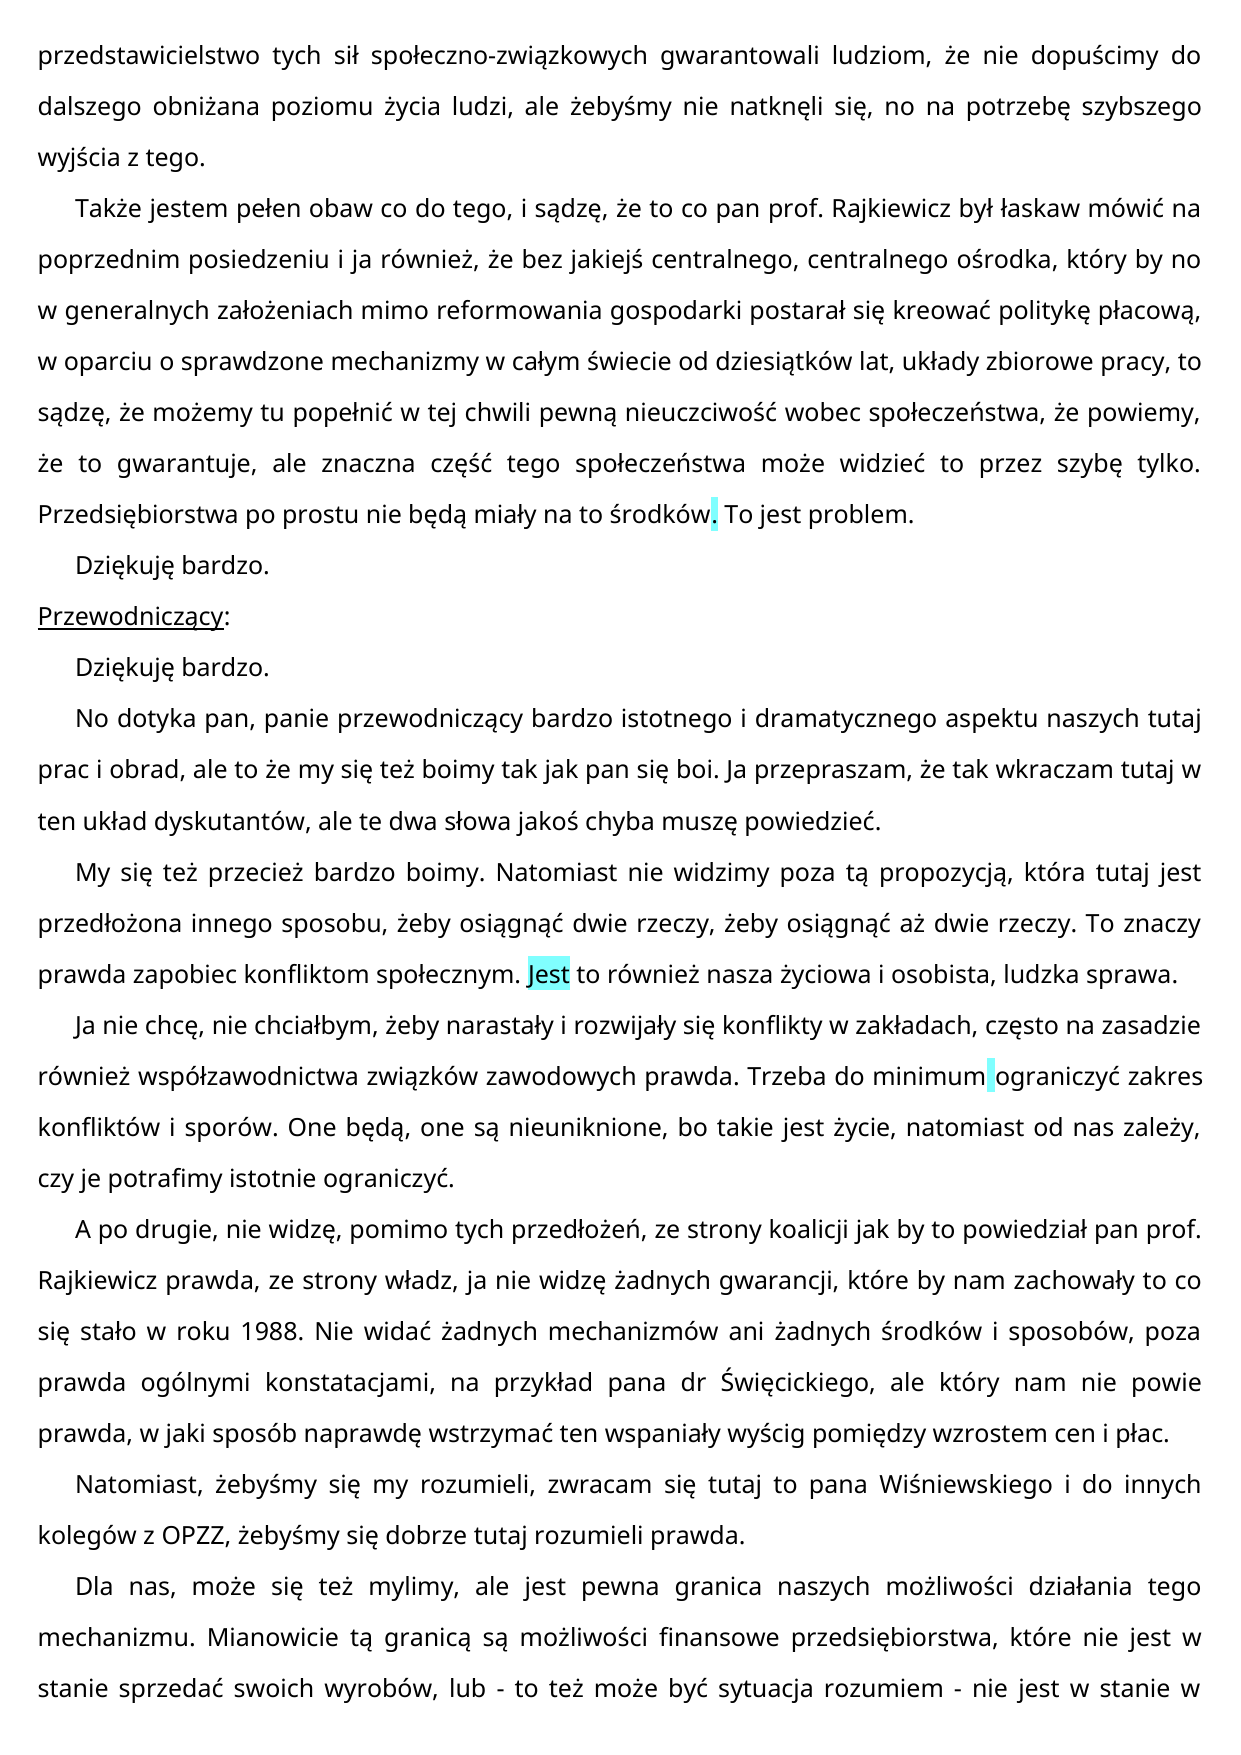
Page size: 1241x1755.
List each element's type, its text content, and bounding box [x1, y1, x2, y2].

text No dotyka pan, panie przewodniczący bardzo istotnego i dramatycznego aspektu naszych tutaj prac i obrad, ale to że my się też boimy tak jak pan się boi. Ja przepraszam, że tak wkraczam tutaj w ten układ dyskutantów, ale te dwa słowa jakoś chyba muszę powiedzieć. [37, 701, 1203, 837]
text Dziękuję bardzo. [37, 650, 1203, 684]
text Przewodniczący: [37, 599, 1203, 633]
text Natomiast, żebyśmy się my rozumieli, zwracam się tutaj to pana Wiśniewskiego i do innych kolegów z OPZZ, żebyśmy się dobrze tutaj rozumieli prawda. [37, 1467, 1203, 1552]
text Dziękuję bardzo. [37, 548, 1203, 582]
text A po drugie, nie widzę, pomimo tych przedłożeń, ze strony koalicji jak by to powiedział pan prof. Rajkiewicz prawda, ze strony władz, ja nie widzę żadnych gwarancji, które by nam zachowały to co się stało w roku 1988. Nie widać żadnych mechanizmów ani żadnych środków i sposobów, poza prawda ogólnymi konstatacjami, na przykład pana dr Święcickiego, ale który nam nie powie prawda, w jaki sposób naprawdę wstrzymać ten wspaniały wyścig pomiędzy wzrostem cen i płac. [37, 1211, 1203, 1450]
text Także jestem pełen obaw co do tego, i sądzę, że to co pan prof. Rajkiewicz był łaskaw mówić na poprzednim posiedzeniu i ja również, że bez jakiejś centralnego, centralnego ośrodka, który by no w generalnych założeniach mimo reformowania gospodarki postarał się kreować politykę płacową, w oparciu o sprawdzone mechanizmy w całym świecie od dziesiątków lat, układy zbiorowe pracy, to sądzę, że możemy tu popełnić w tej chwili pewną nieuczciwość wobec społeczeństwa, że powiemy, że to gwarantuje, ale znaczna część tego społeczeństwa może widzieć to przez szybę tylko. Przedsiębiorstwa po prostu nie będą miały na to środków. To jest problem. [37, 191, 1203, 531]
text Dla nas, może się też mylimy, ale jest pewna granica naszych możliwości działania tego mechanizmu. Mianowicie tą granicą są możliwości finansowe przedsiębiorstwa, które nie jest w stanie sprzedać swoich wyrobów, lub - to też może być sytuacja rozumiem - nie jest w stanie w [37, 1569, 1203, 1705]
text przedstawicielstwo tych sił społeczno-związkowych gwarantowali ludziom, że nie dopuścimy do dalszego obniżana poziomu życia ludzi, ale żebyśmy nie natknęli się, no na potrzebę szybszego wyjścia z tego. [37, 37, 1203, 174]
text Ja nie chcę, nie chciałbym, żeby narastały i rozwijały się konflikty w zakładach, często na zasadzie również współzawodnictwa związków zawodowych prawda. Trzeba do minimum ograniczyć zakres konfliktów i sporów. One będą, one są nieuniknione, bo takie jest życie, natomiast od nas zależy, czy je potrafimy istotnie ograniczyć. [37, 1007, 1203, 1194]
text My się też przecież bardzo boimy. Natomiast nie widzimy poza tą propozycją, która tutaj jest przedłożona innego sposobu, żeby osiągnąć dwie rzeczy, żeby osiągnąć aż dwie rzeczy. To znaczy prawda zapobiec konfliktom społecznym. Jest to również nasza życiowa i osobista, ludzka sprawa. [37, 854, 1203, 990]
